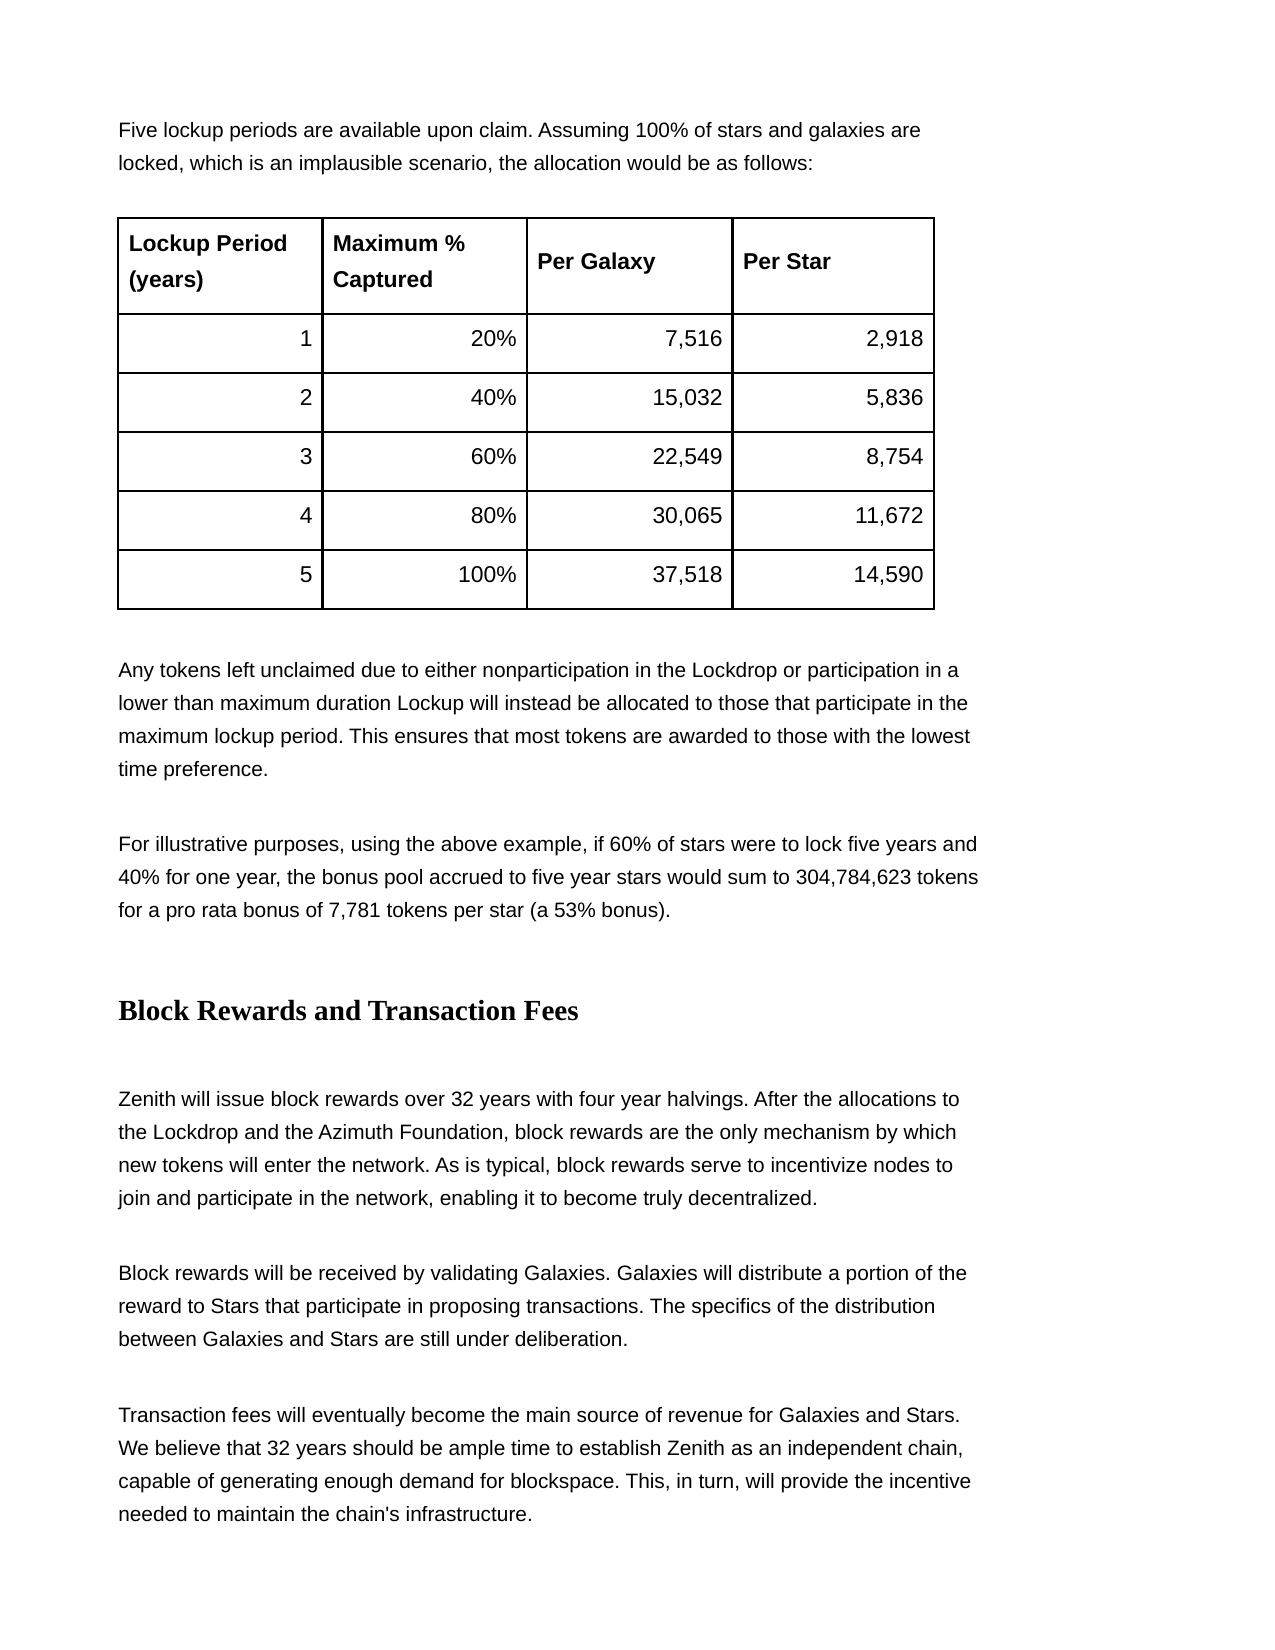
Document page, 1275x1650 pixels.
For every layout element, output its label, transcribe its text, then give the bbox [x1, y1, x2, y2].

table_cell 100% [324, 551, 526, 608]
table_cell 4 [119, 492, 321, 549]
table_cell 30,065 [528, 492, 731, 549]
table_cell 8,754 [734, 433, 933, 490]
table_cell 40% [324, 374, 526, 431]
table_cell 20% [324, 315, 526, 372]
table_header Per Star [734, 219, 933, 313]
text Zenith will issue block rewards over 32 years with four year halvings. After the allocations to the Lockdrop and the Azimuth Foundation, block rewards are the only mechanism by which new tokens will enter the network. As is typical, block rewards serve to incentivize nodes to join and participate in the network, enabling it to become truly decentralized. [118, 1087, 980, 1210]
table_cell 3 [119, 433, 321, 490]
table_cell 2,918 [734, 315, 933, 372]
text Any tokens left unclaimed due to either nonparticipation in the Lockdrop or participation in a lower than maximum duration Lockup will instead be allocated to those that participate in the maximum lockup period. This ensures that most tokens are awarded to those with the lowest time preference. [118, 658, 980, 781]
text For illustrative purposes, using the above example, if 60% of stars were to lock five years and 40% for one year, the bonus pool accrued to five year stars would sum to 304,784,623 tokens for a pro rata bonus of 7,781 tokens per star (a 53% bonus). [118, 832, 980, 922]
table_cell 22,549 [528, 433, 731, 490]
text Five lockup periods are available upon claim. Assuming 100% of stars and galaxies are locked, which is an implausible scenario, the allocation would be as follows: [118, 118, 980, 175]
table_cell 60% [324, 433, 526, 490]
table_cell 11,672 [734, 492, 933, 549]
subtitle Block Rewards and Transaction Fees [118, 993, 980, 1027]
table_header Per Galaxy [528, 219, 731, 313]
table_header Lockup Period (years) [119, 219, 321, 313]
table_cell 5,836 [734, 374, 933, 431]
table_cell 2 [119, 374, 321, 431]
table_cell 37,518 [528, 551, 731, 608]
table_cell 15,032 [528, 374, 731, 431]
table_header Maximum % Captured [324, 219, 526, 313]
text Transaction fees will eventually become the main source of revenue for Galaxies and Stars. We believe that 32 years should be ample time to establish Zenith as an independent chain, capable of generating enough demand for blockspace. This, in turn, will provide the incentive needed to maintain the chain's infrastructure. [118, 1402, 980, 1526]
table_cell 14,590 [734, 551, 933, 608]
table_cell 1 [119, 315, 321, 372]
table_cell 80% [324, 492, 526, 549]
table_cell 5 [119, 551, 321, 608]
table_cell 7,516 [528, 315, 731, 372]
text Block rewards will be received by validating Galaxies. Galaxies will distribute a portion of the reward to Stars that participate in proposing transactions. The specifics of the distribution between Galaxies and Stars are still under deliberation. [118, 1261, 980, 1351]
